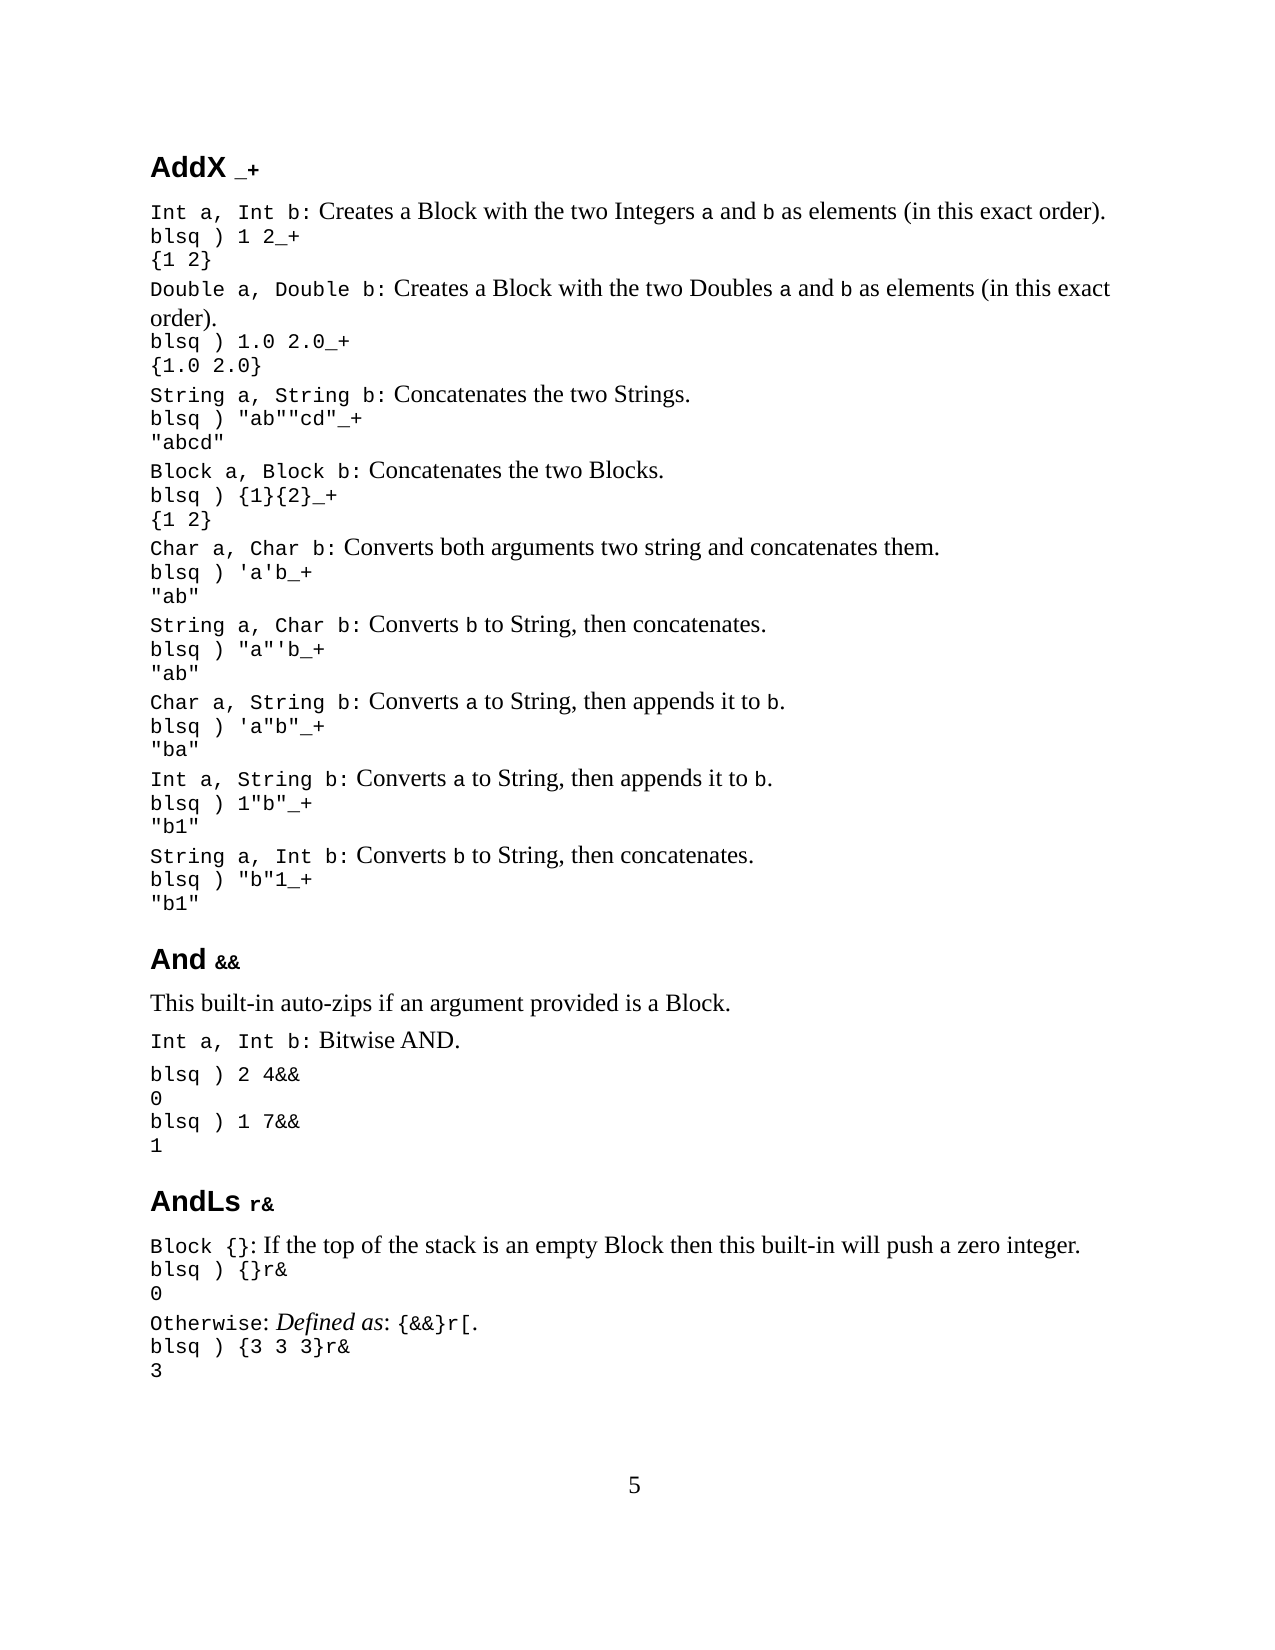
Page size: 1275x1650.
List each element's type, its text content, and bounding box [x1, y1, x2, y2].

text Double a, Double b: Creates a Block with the two Doubles a and b as elements (in this exact order). [150, 273, 1125, 331]
text Block {}: If the top of the stack is an empty Block then this built-in will push a zero integer. [150, 1230, 1125, 1259]
text blsq ) {3 3 3}r& [150, 1336, 1125, 1360]
text 0 [150, 1283, 1125, 1307]
subtitle And && [150, 942, 1125, 975]
text blsq ) "b"1_+ [150, 869, 1125, 893]
text "abcd" [150, 432, 1125, 456]
text blsq ) "ab""cd"_+ [150, 408, 1125, 432]
text blsq ) {}r& [150, 1259, 1125, 1283]
text {1 2} [150, 249, 1125, 273]
text blsq ) "a"'b_+ [150, 639, 1125, 662]
text blsq ) 1 2_+ [150, 226, 1125, 249]
text blsq ) {1}{2}_+ [150, 485, 1125, 509]
text blsq ) 1"b"_+ [150, 793, 1125, 816]
text Char a, String b: Converts a to String, then appends it to b. [150, 686, 1125, 716]
text blsq ) 1 7&& [150, 1111, 1125, 1135]
text String a, Int b: Converts b to String, then concatenates. [150, 840, 1125, 869]
text String a, String b: Concatenates the two Strings. [150, 379, 1125, 408]
text blsq ) 'a'b_+ [150, 562, 1125, 586]
text 1 [150, 1135, 1125, 1159]
text blsq ) 1.0 2.0_+ [150, 331, 1125, 355]
text blsq ) 2 4&& [150, 1064, 1125, 1088]
text String a, Char b: Converts b to String, then concatenates. [150, 609, 1125, 639]
text Int a, String b: Converts a to String, then appends it to b. [150, 763, 1125, 793]
text {1 2} [150, 509, 1125, 532]
text Otherwise: Defined as: {&&}r[. [150, 1307, 1125, 1336]
text "ab" [150, 586, 1125, 609]
text "b1" [150, 816, 1125, 840]
subtitle AndLs r& [150, 1184, 1125, 1217]
text "ab" [150, 662, 1125, 686]
text This built-in auto-zips if an argument provided is a Block. [150, 988, 1125, 1017]
text 3 [150, 1360, 1125, 1384]
text "ba" [150, 739, 1125, 763]
text "b1" [150, 893, 1125, 917]
text Char a, Char b: Converts both arguments two string and concatenates them. [150, 532, 1125, 562]
text blsq ) 'a"b"_+ [150, 716, 1125, 739]
subtitle AddX _+ [150, 150, 1125, 184]
text 0 [150, 1088, 1125, 1111]
text Block a, Block b: Concatenates the two Blocks. [150, 456, 1125, 485]
text {1.0 2.0} [150, 355, 1125, 379]
text Int a, Int b: Creates a Block with the two Integers a and b as elements (in this exact order). [150, 196, 1125, 226]
text Int a, Int b: Bitwise AND. [150, 1026, 1125, 1055]
